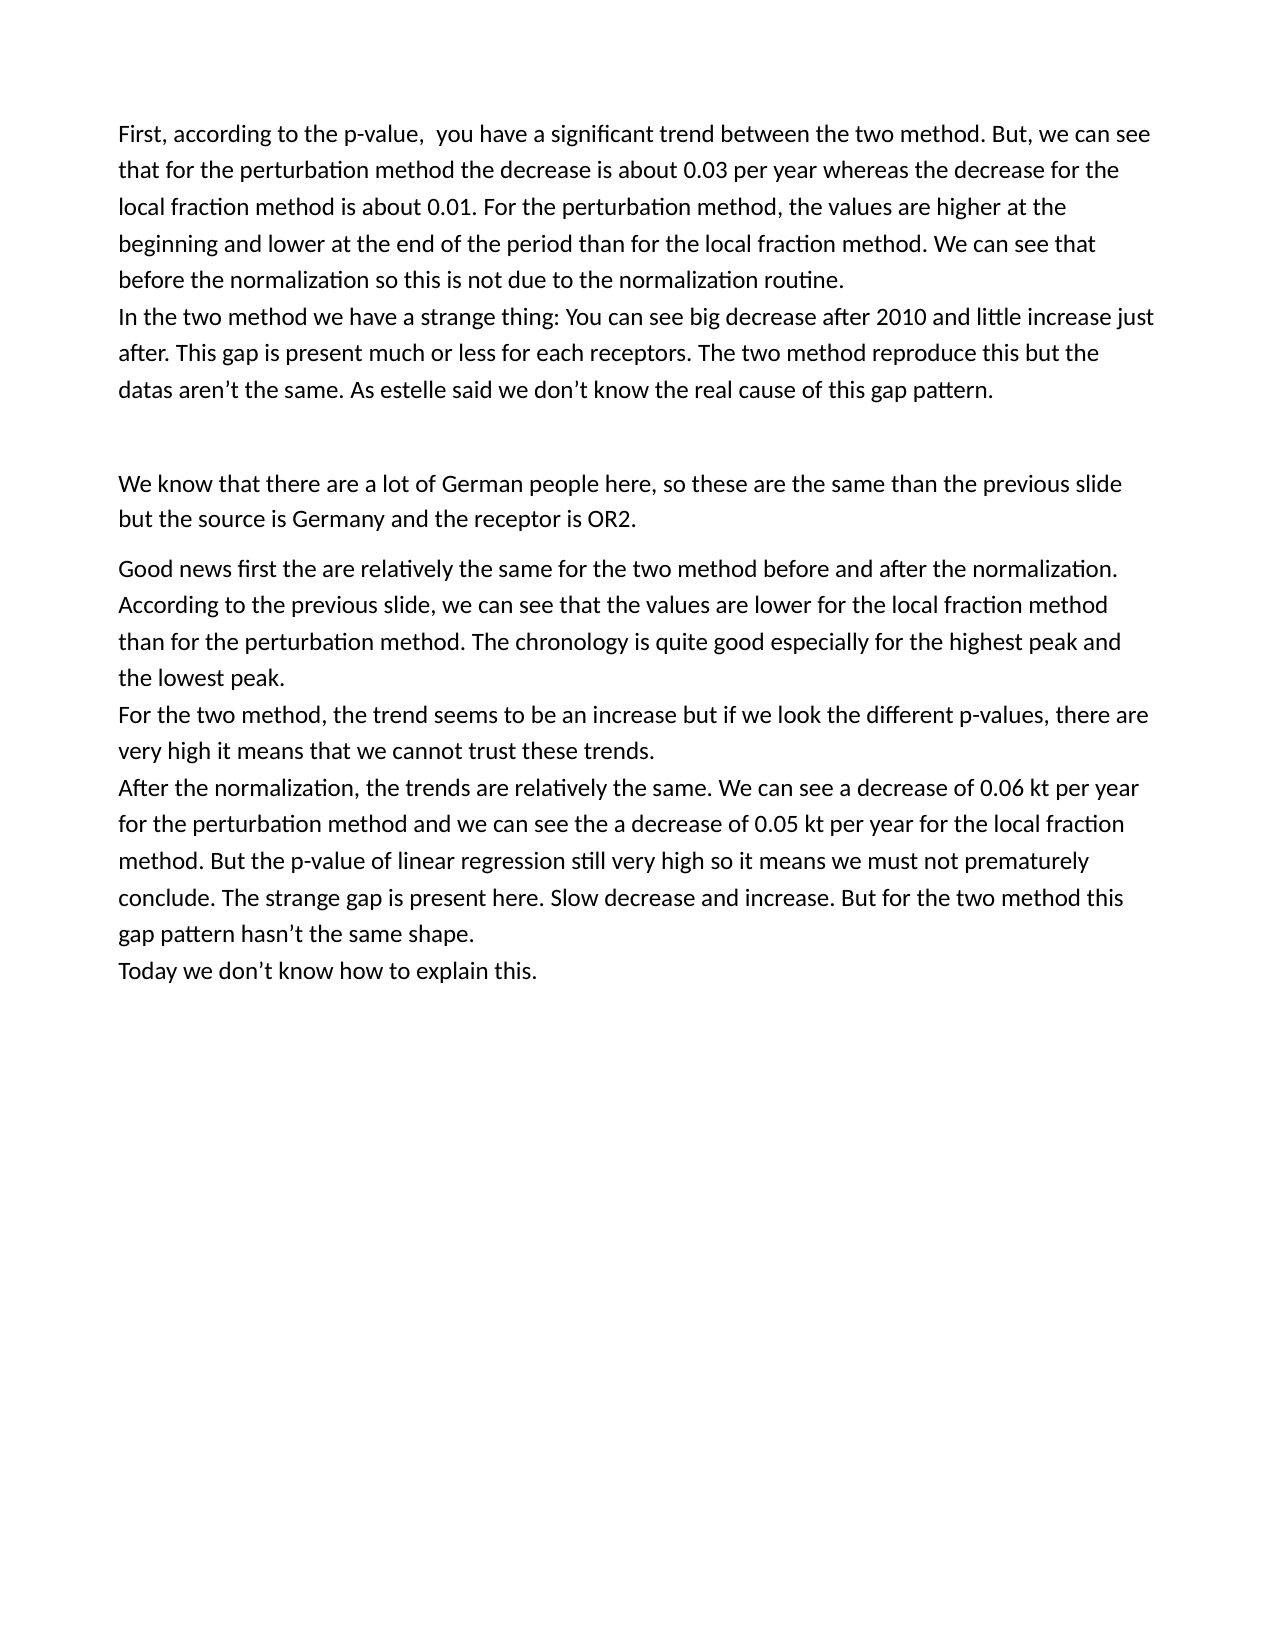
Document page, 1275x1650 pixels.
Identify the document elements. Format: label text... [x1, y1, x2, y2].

text Good news first the are relatively the same for the two method before and after the normalization. According to the previous slide, we can see that the values are lower for the local fraction method than for the perturbation method. The chronology is quite good especially for the highest peak and the lowest peak. [118, 553, 1157, 693]
text In the two method we have a strange thing: You can see big decrease after 2010 and little increase just after. This gap is present much or less for each receptors. The two method reproduce this but the datas aren’t the same. As estelle said we don’t know the real cause of this gap pattern. [118, 301, 1157, 404]
text First, according to the p-value, you have a significant trend between the two method. But, we can see that for the perturbation method the decrease is about 0.03 per year whereas the decrease for the local fraction method is about 0.01. For the perturbation method, the values are higher at the beginning and lower at the end of the period than for the local fraction method. We can see that before the normalization so this is not due to the normalization routine. [118, 118, 1157, 295]
text We know that there are a lot of German people here, so these are the same than the previous slide but the source is Germany and the receptor is OR2. [118, 468, 1157, 534]
text For the two method, the trend seems to be an increase but if we look the different p-values, there are very high it means that we cannot trust these trends. [118, 699, 1157, 766]
text After the normalization, the trends are relatively the same. We can see a decrease of 0.06 kt per year for the perturbation method and we can see the a decrease of 0.05 kt per year for the local fraction method. But the p-value of linear regression still very high so it means we must not prematurely conclude. The strange gap is present here. Slow decrease and increase. But for the two method this gap pattern hasn’t the same shape. [118, 772, 1157, 949]
text Today we don’t know how to explain this. [118, 955, 1157, 985]
